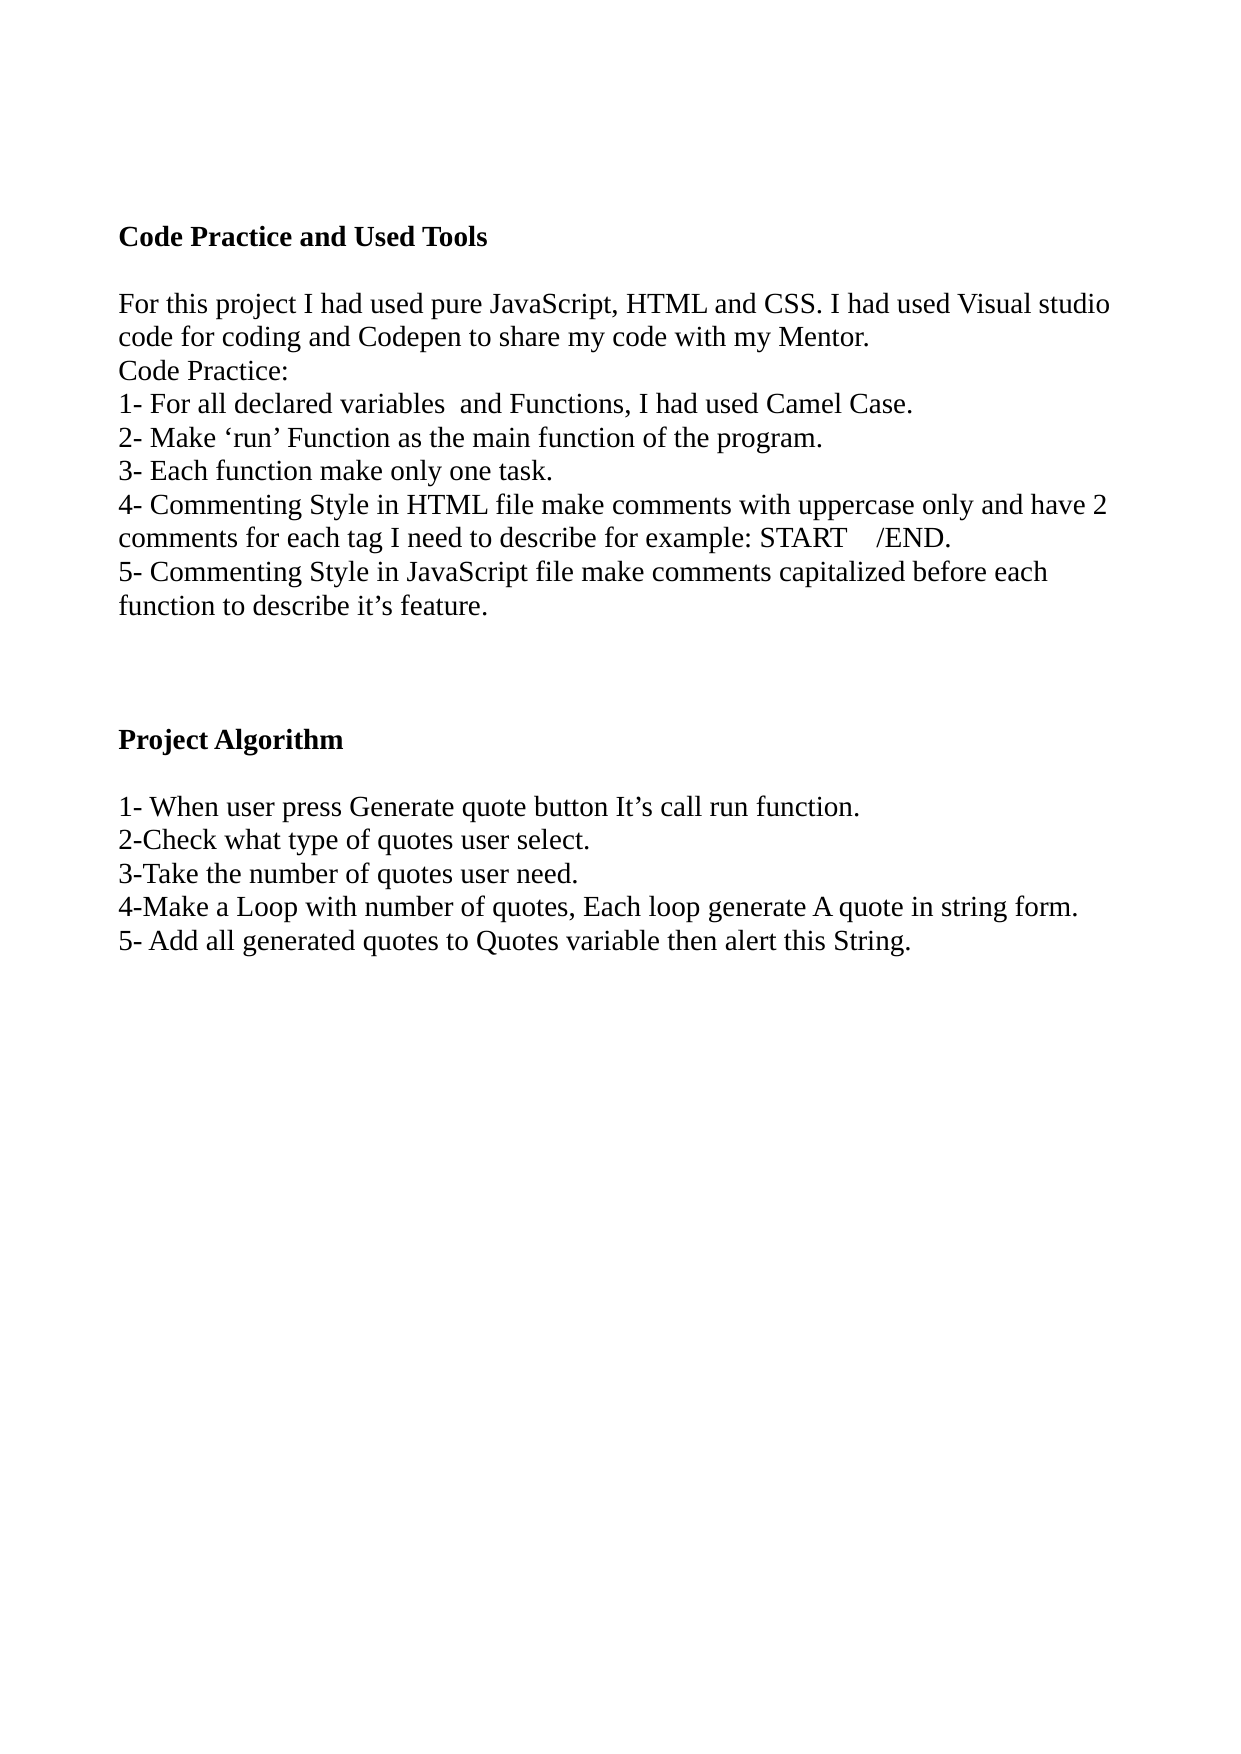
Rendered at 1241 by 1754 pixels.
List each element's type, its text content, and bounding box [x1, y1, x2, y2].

text Project Algorithm [118, 722, 1122, 755]
text Code Practice: [118, 353, 1122, 386]
text Code Practice and Used Tools [118, 219, 1122, 252]
text 2- Make ‘run’ Function as the main function of the program. [118, 420, 1122, 453]
text For this project I had used pure JavaScript, HTML and CSS. I had used Visual studio code for coding and Codepen to share my code with my Mentor. [118, 286, 1122, 353]
text 4- Commenting Style in HTML file make comments with uppercase only and have 2 comments for each tag I need to describe for example: START /END. [118, 487, 1122, 554]
text 5- Commenting Style in JavaScript file make comments capitalized before each function to describe it’s feature. [118, 554, 1122, 621]
text 3- Each function make only one task. [118, 453, 1122, 487]
text 3-Take the number of quotes user need. [118, 856, 1122, 889]
text 4-Make a Loop with number of quotes, Each loop generate A quote in string form. [118, 889, 1122, 923]
text 5- Add all generated quotes to Quotes variable then alert this String. [118, 923, 1122, 957]
text 1- For all declared variables and Functions, I had used Camel Case. [118, 386, 1122, 420]
text 2-Check what type of quotes user select. [118, 822, 1122, 856]
text 1- When user press Generate quote button It’s call run function. [118, 789, 1122, 822]
